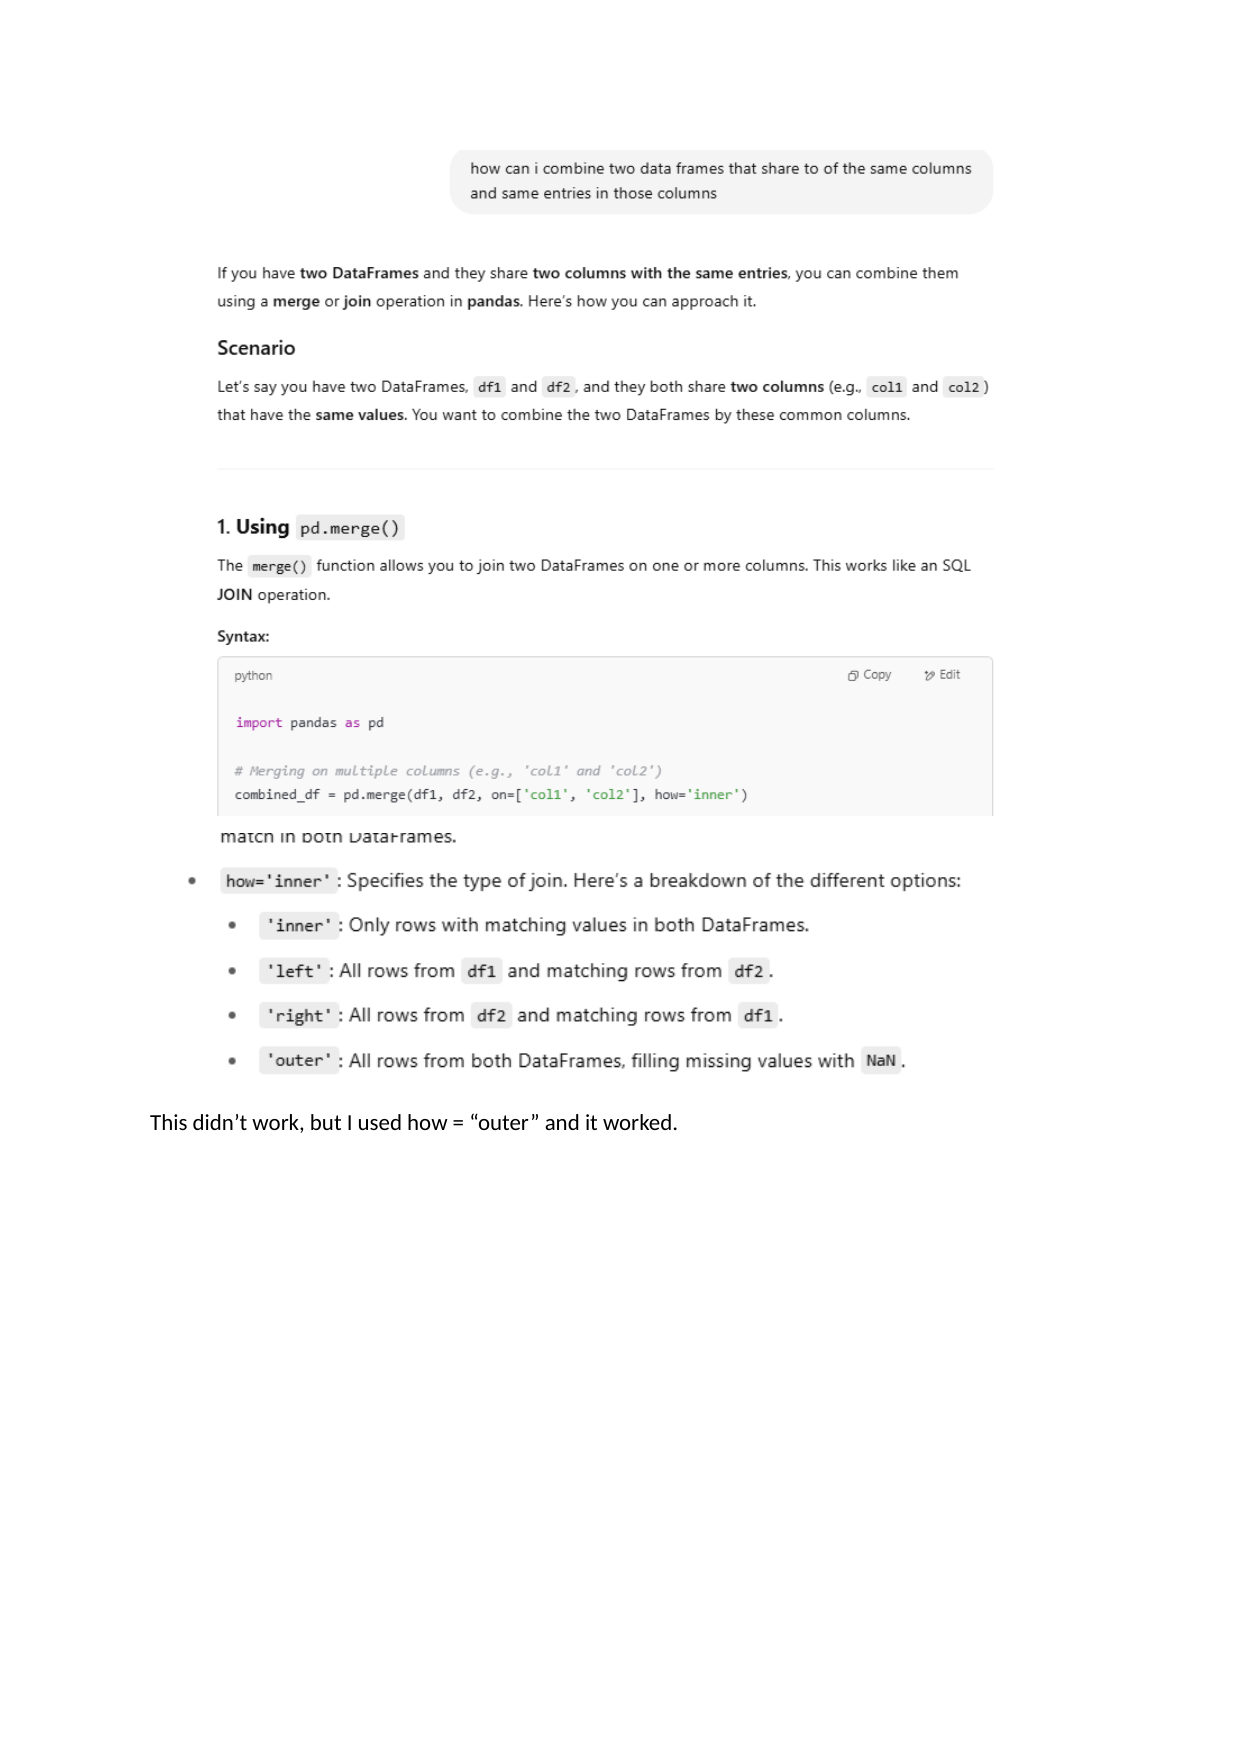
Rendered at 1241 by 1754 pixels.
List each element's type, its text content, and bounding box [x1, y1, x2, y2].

text This didn’t work, but I used how = “outer” and it worked. [150, 1108, 1090, 1137]
